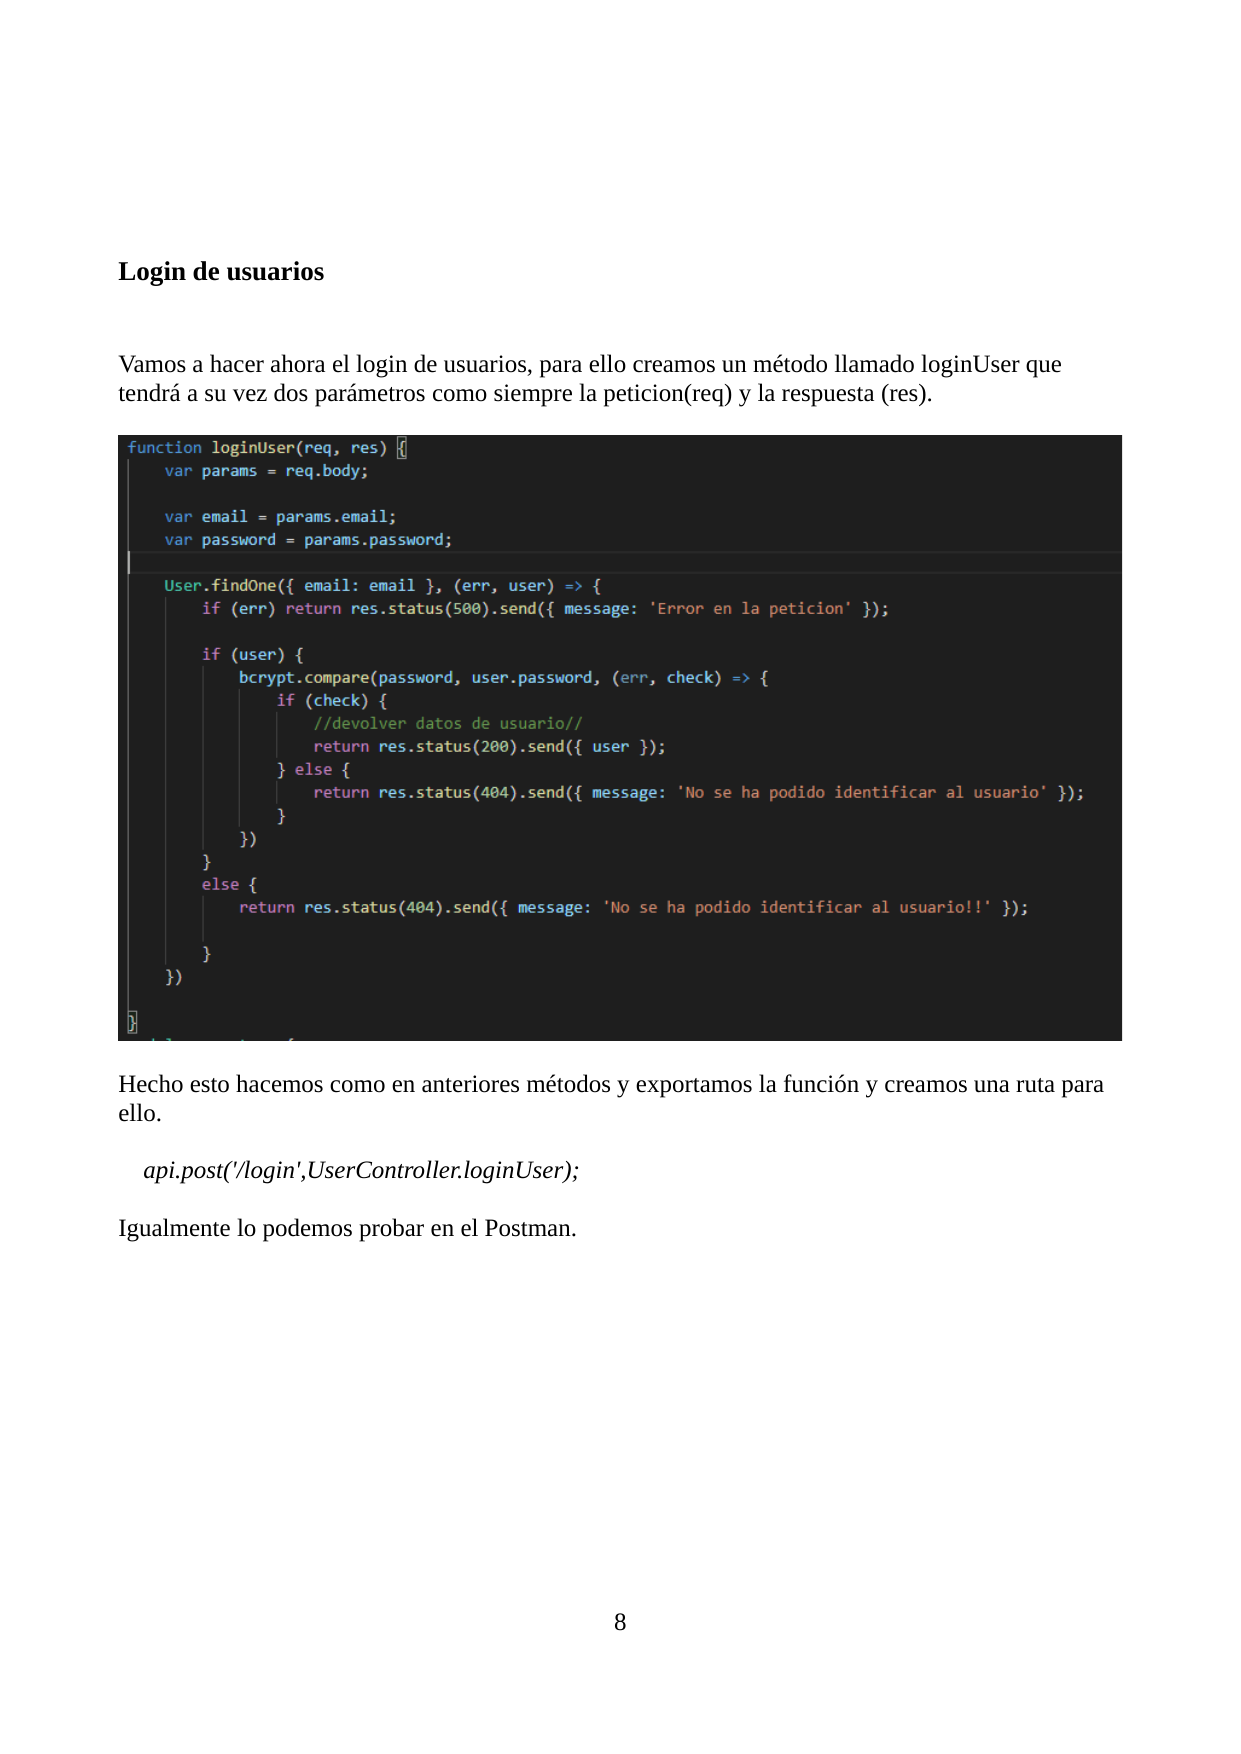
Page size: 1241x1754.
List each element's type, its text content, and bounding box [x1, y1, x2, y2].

text Igualmente lo podemos probar en el Postman. [118, 1213, 1122, 1241]
subtitle Login de usuarios [118, 256, 1122, 287]
text api.post('/login',UserController.loginUser); [118, 1155, 1122, 1184]
picture [118, 435, 1123, 1041]
text Vamos a hacer ahora el login de usuarios, para ello creamos un método llamado loginUser que tendrá a su vez dos parámetros como siempre la peticion(req) y la respuesta (res). [118, 349, 1122, 407]
text Hecho esto hacemos como en anteriores métodos y exportamos la función y creamos una ruta para ello. [118, 1069, 1122, 1126]
